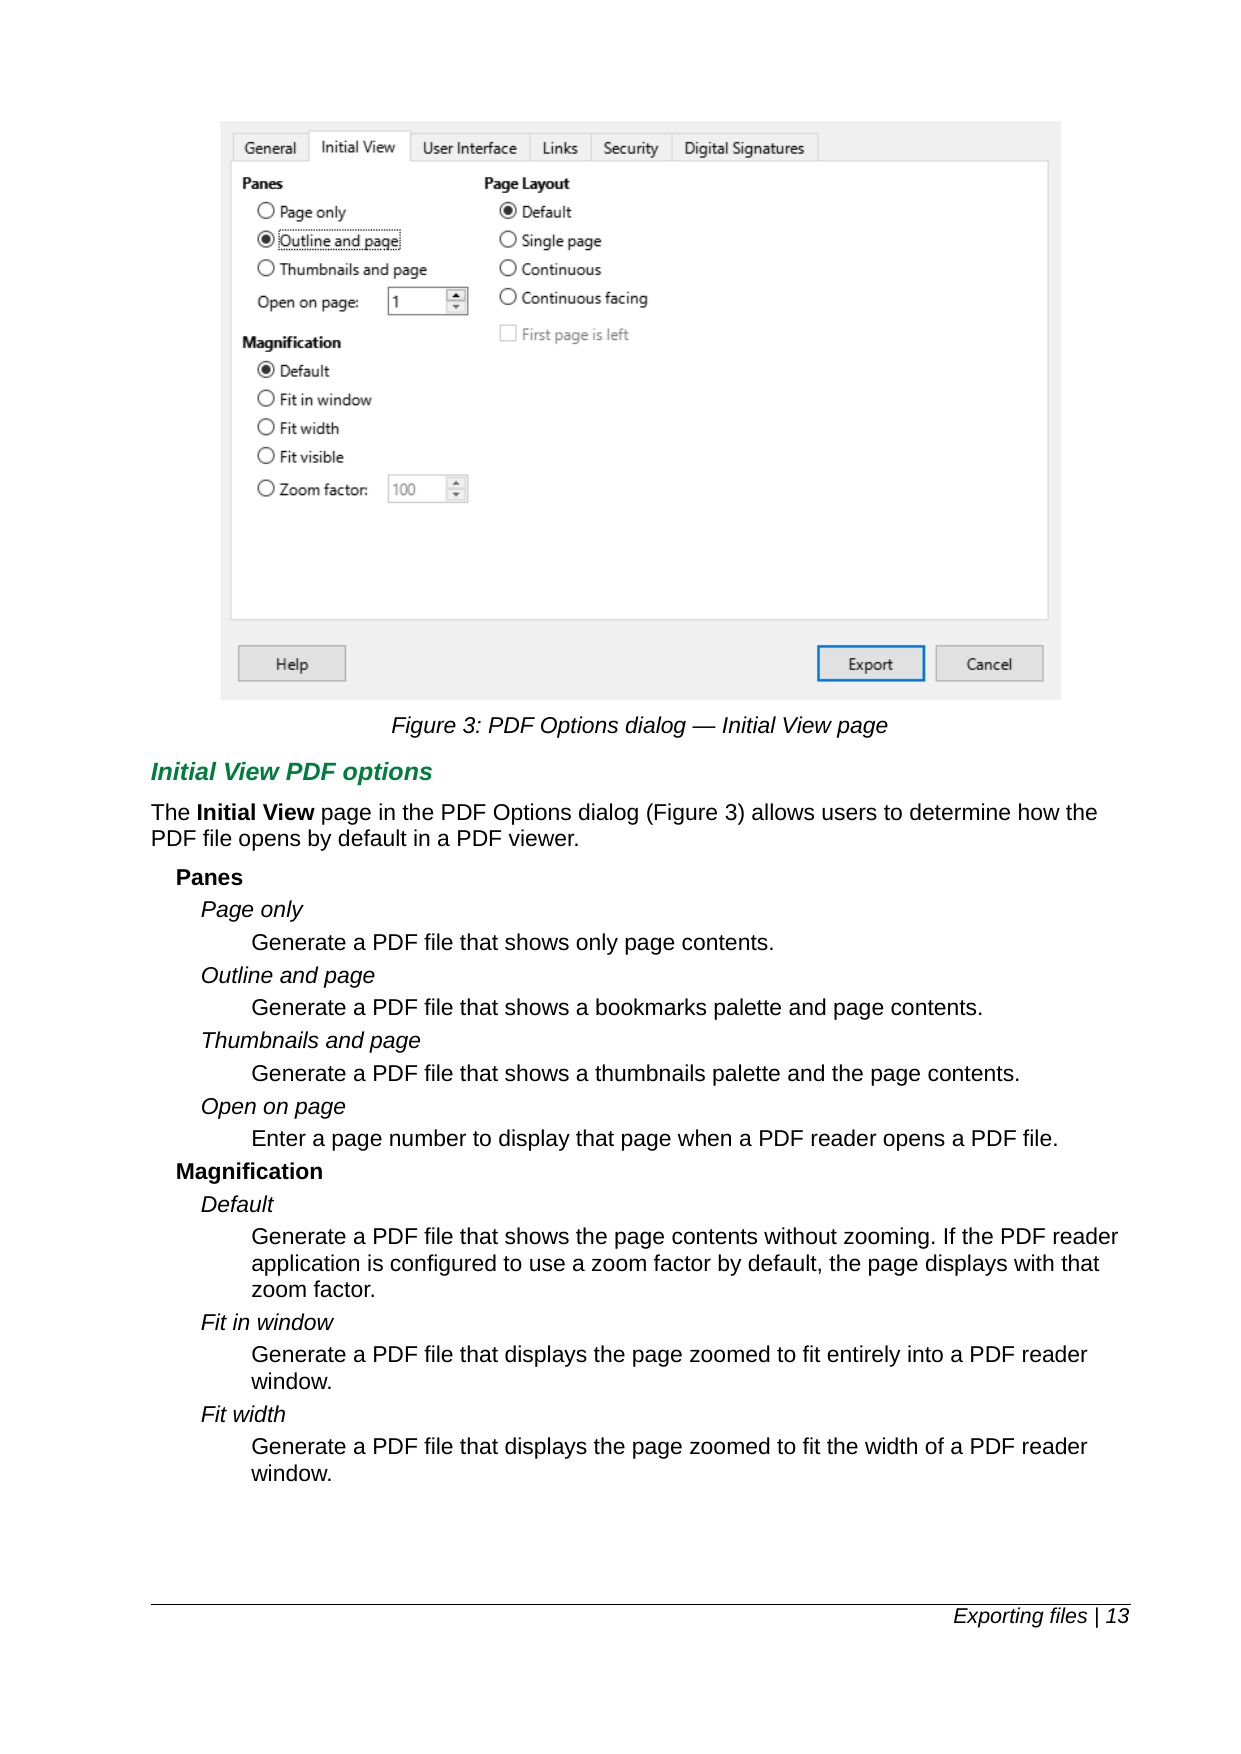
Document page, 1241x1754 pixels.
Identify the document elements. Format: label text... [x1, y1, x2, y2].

text Open on page [201, 1093, 1131, 1119]
text Page only [201, 896, 1131, 923]
text Generate a PDF file that shows a thumbnails palette and the page contents. [251, 1060, 1131, 1086]
text Figure 3: PDF Options dialog — Initial View page [220, 712, 1061, 738]
subtitle Initial View PDF options [151, 757, 1131, 786]
text Generate a PDF file that shows a bookmarks palette and page contents. [251, 994, 1131, 1021]
text Magnification [176, 1158, 1131, 1184]
text Panes [176, 864, 1131, 890]
text Outline and page [201, 962, 1131, 988]
text Default [201, 1191, 1131, 1217]
text Generate a PDF file that displays the page zoomed to fit the width of a PDF reader window. [251, 1433, 1131, 1486]
picture [220, 121, 1062, 700]
text Fit in window [201, 1309, 1131, 1335]
text Thumbnails and page [201, 1027, 1131, 1053]
text Enter a page number to display that page when a PDF reader opens a PDF file. [251, 1125, 1131, 1152]
list The Initial View page in the PDF Options dialog (Figure 3) allows users to determine how the PDF file opens by default in a PDF viewer. [151, 798, 1131, 851]
text Fit width [201, 1401, 1131, 1427]
text Generate a PDF file that shows the page contents without zooming. If the PDF reader application is configured to use a zoom factor by default, the page displays with that zoom factor. [251, 1223, 1131, 1302]
text Generate a PDF file that shows only page contents. [251, 929, 1131, 955]
text Generate a PDF file that displays the page zoomed to fit entirely into a PDF reader window. [251, 1341, 1131, 1394]
